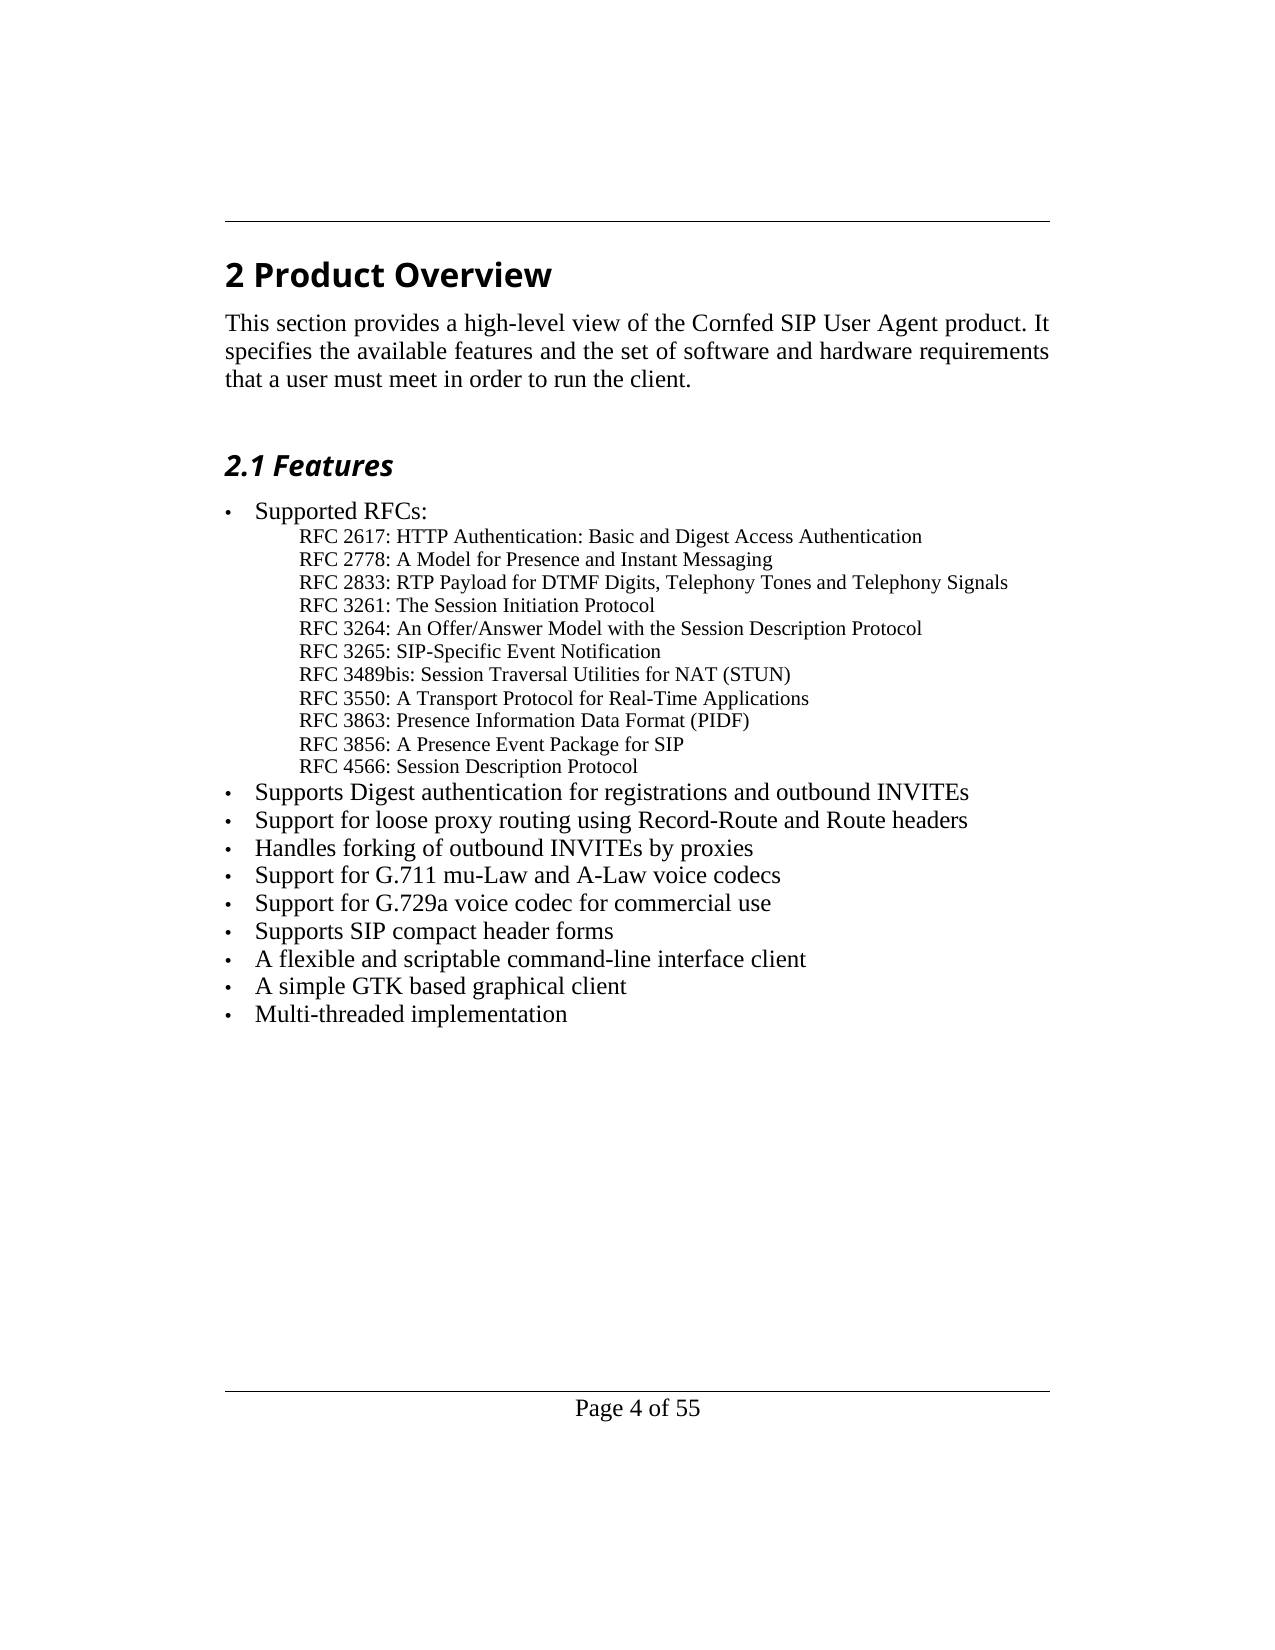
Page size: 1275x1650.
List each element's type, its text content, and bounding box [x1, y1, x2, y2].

list Support for G.729a voice codec for commercial use [225, 889, 1050, 917]
text RFC 4566: Session Description Protocol [299, 755, 1050, 778]
list Supports Digest authentication for registrations and outbound INVITEs [225, 778, 1050, 806]
list Handles forking of outbound INVITEs by proxies [225, 834, 1050, 862]
list Supported RFCs: [225, 497, 1050, 525]
list Multi-threaded implementation [225, 1000, 1050, 1028]
list A flexible and scriptable command-line interface client [225, 945, 1050, 972]
subtitle Features [225, 445, 1050, 485]
text RFC 3261: The Session Initiation Protocol [299, 594, 1050, 617]
text RFC 3489bis: Session Traversal Utilities for NAT (STUN) [299, 663, 1050, 686]
text RFC 3863: Presence Information Data Format (PIDF) [299, 709, 1050, 732]
text RFC 3550: A Transport Protocol for Real-Time Applications [299, 686, 1050, 709]
text This section provides a high-level view of the Cornfed SIP User Agent product. It specifies the available features and the set of software and hardware requirements that a user must meet in order to run the client. [225, 309, 1050, 392]
list A simple GTK based graphical client [225, 972, 1050, 1000]
list Support for G.711 mu-Law and A-Law voice codecs [225, 862, 1050, 889]
list Support for loose proxy routing using Record-Route and Route headers [225, 806, 1050, 834]
text RFC 2778: A Model for Presence and Instant Messaging [299, 548, 1050, 571]
text RFC 3856: A Presence Event Package for SIP [299, 732, 1050, 755]
text RFC 3265: SIP-Specific Event Notification [299, 640, 1050, 663]
subtitle Product Overview [225, 251, 1050, 297]
list Supports SIP compact header forms [225, 917, 1050, 945]
text RFC 2833: RTP Payload for DTMF Digits, Telephony Tones and Telephony Signals [299, 571, 1050, 594]
text RFC 3264: An Offer/Answer Model with the Session Description Protocol [299, 617, 1050, 640]
text RFC 2617: HTTP Authentication: Basic and Digest Access Authentication [299, 525, 1050, 548]
